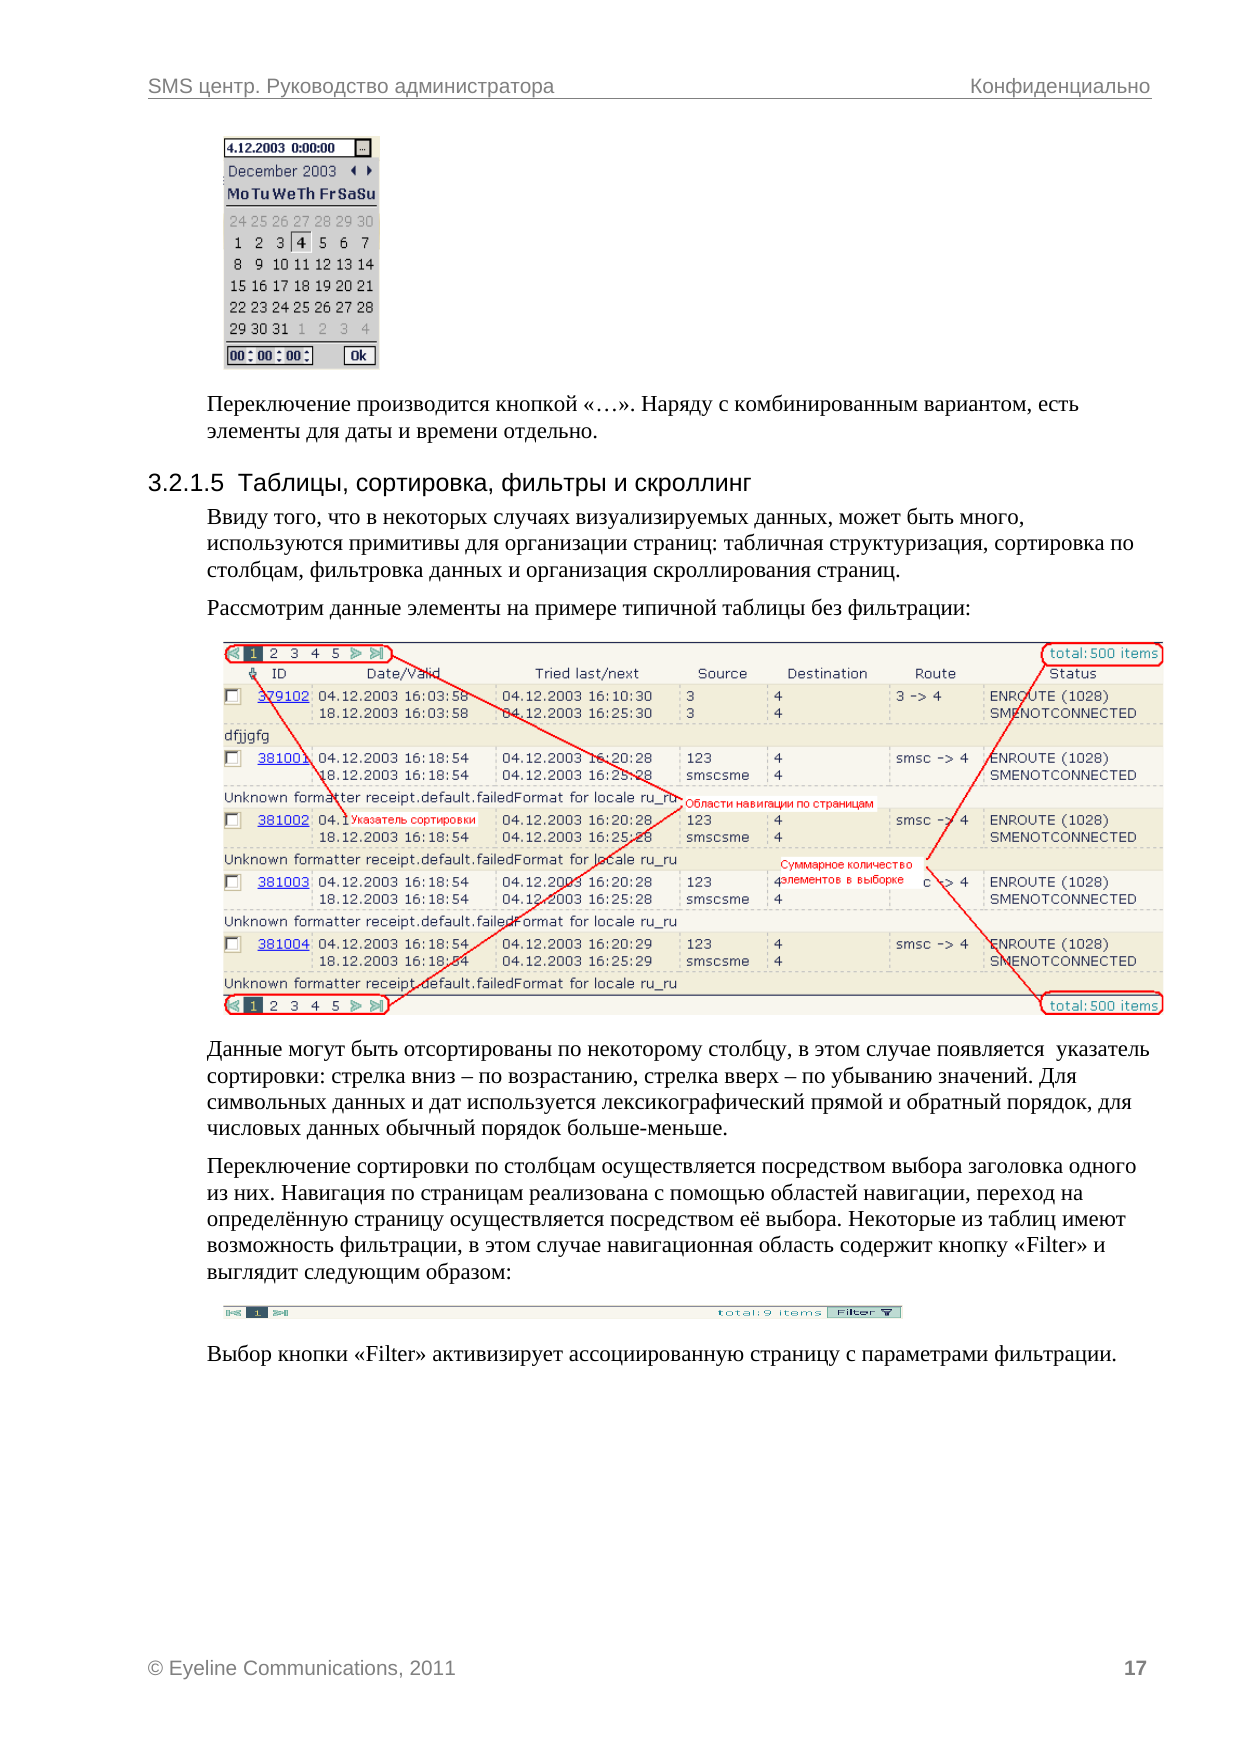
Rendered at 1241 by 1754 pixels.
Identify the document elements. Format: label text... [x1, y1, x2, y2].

text Переключение сортировки по столбцам осуществляется посредством выбора заголовка одного из них. Навигация по страницам реализована с помощью областей навигации, переход на определённую страницу осуществляется посредством её выбора. Некоторые из таблиц имеют возможность фильтрации, в этом случае навигационная область содержит кнопку «Filter» и выглядит следующим образом: [207, 1152, 1152, 1284]
text Рассмотрим данные элементы на примере типичной таблицы без фильтрации: [207, 594, 1152, 620]
text Данные могут быть отсортированы по некоторому столбцу, в этом случае появляется указатель сортировки: стрелка вниз – по возрастанию, стрелка вверх – по убыванию значений. Для символьных данных и дат используется лексикографический прямой и обратный порядок, для числовых данных обычный порядок больше-меньше. [207, 1035, 1152, 1141]
text Переключение производится кнопкой «…». Наряду с комбинированным вариантом, есть элементы для даты и времени отдельно. [207, 390, 1152, 443]
picture [223, 1305, 903, 1319]
picture [223, 136, 380, 370]
text Выбор кнопки «Filter» активизирует ассоциированную страницу с параметрами фильтрации. [207, 1340, 1152, 1366]
subtitle Таблицы, сортировка, фильтры и скроллинг [148, 468, 1152, 497]
picture [223, 641, 1164, 1015]
text Ввиду того, что в некоторых случаях визуализируемых данных, может быть много, используются примитивы для организации страниц: табличная структуризация, сортировка по столбцам, фильтровка данных и организация скроллирования страниц. [207, 503, 1152, 582]
